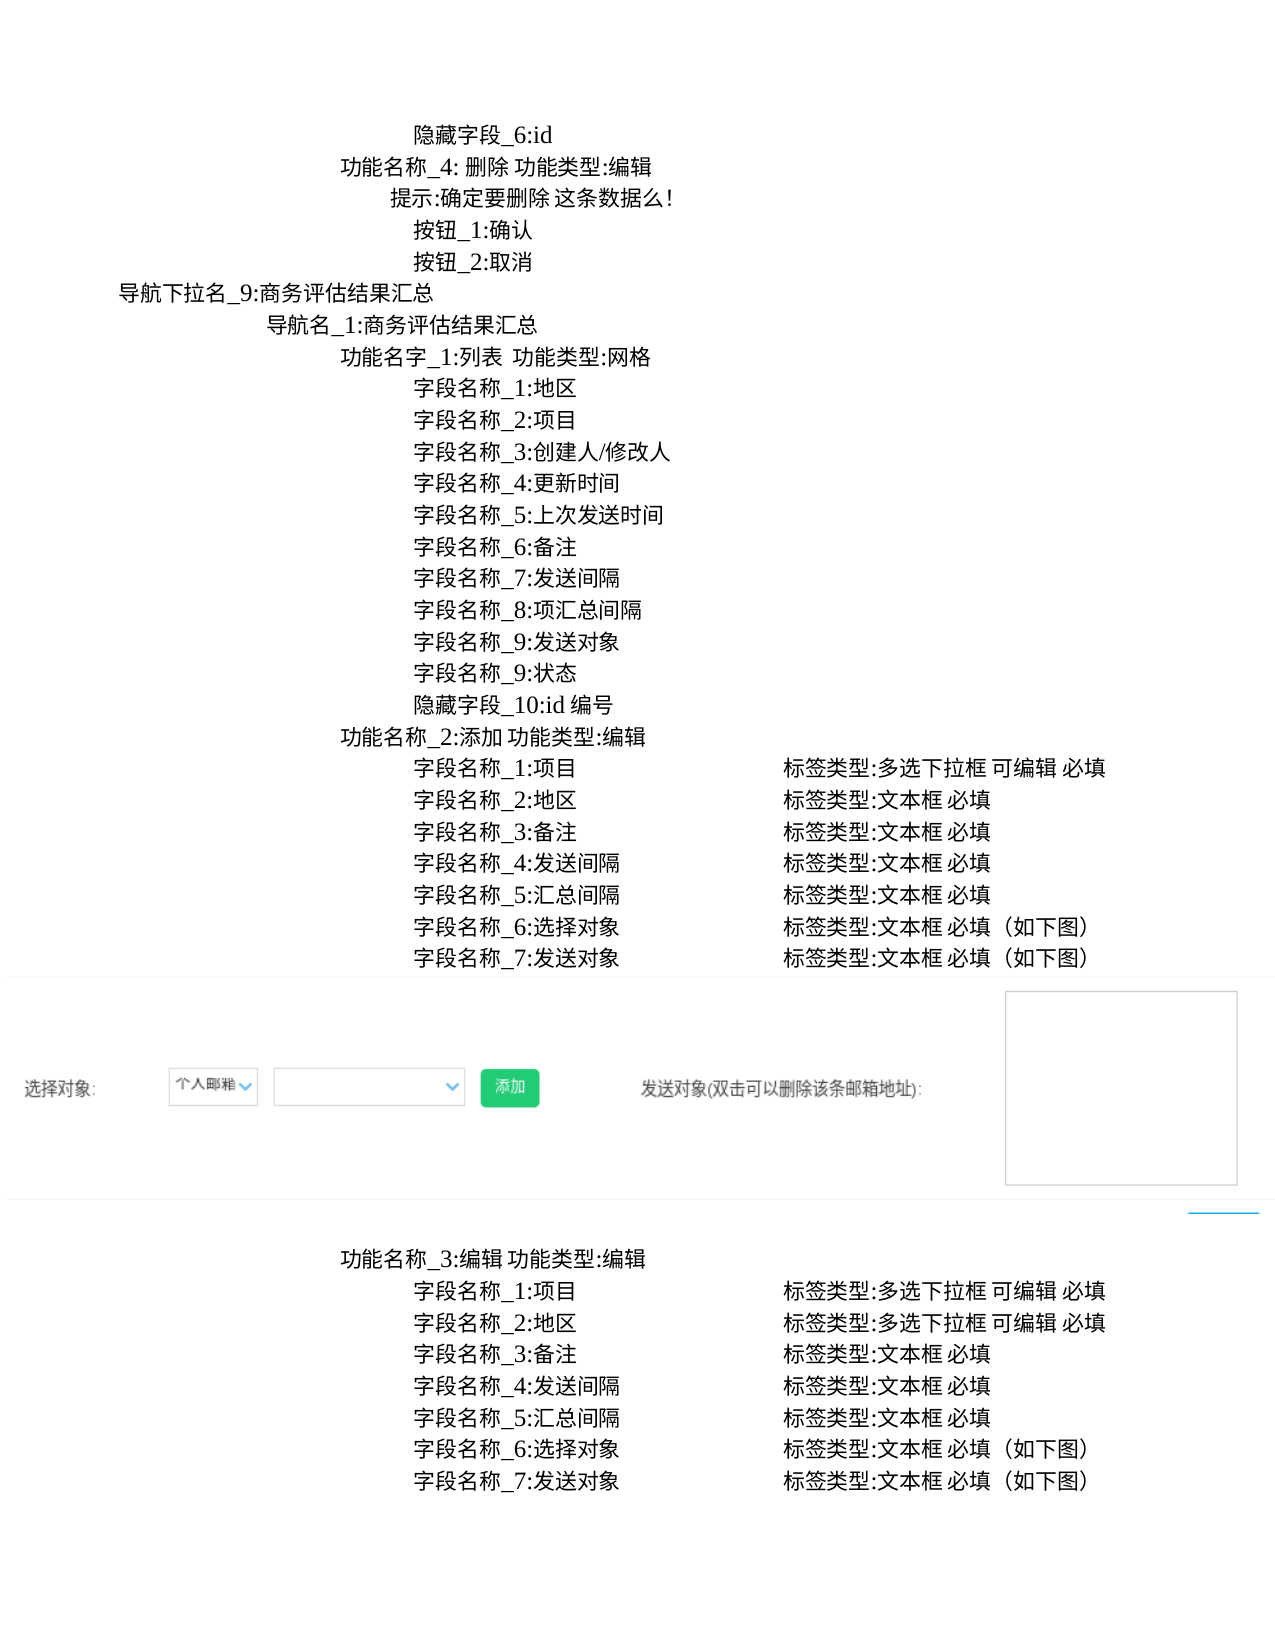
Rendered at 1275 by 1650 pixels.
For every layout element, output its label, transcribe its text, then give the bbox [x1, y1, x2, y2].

text 字段名称_3:备注 标签类型:文本框 必填 [118, 815, 1157, 846]
text 字段名称_2:项目 [118, 403, 1157, 435]
text 功能名称_3:编辑 功能类型:编辑 [118, 1242, 1157, 1274]
text 字段名称_1:项目 标签类型:多选下拉框 可编辑 必填 [118, 1274, 1157, 1306]
text 字段名称_5:汇总间隔 标签类型:文本框 必填 [118, 878, 1157, 910]
text 字段名称_2:地区 标签类型:文本框 必填 [118, 783, 1157, 815]
text 字段名称_4:发送间隔 标签类型:文本框 必填 [118, 846, 1157, 878]
text 字段名称_7:发送间隔 [118, 561, 1157, 593]
text 字段名称_3:创建人/修改人 [118, 435, 1157, 466]
text 字段名称_5:汇总间隔 标签类型:文本框 必填 [118, 1401, 1157, 1432]
text 字段名称_1:地区 [118, 371, 1157, 403]
text 字段名称_6:选择对象 标签类型:文本框 必填（如下图） [118, 910, 1157, 941]
text 导航下拉名_9:商务评估结果汇总 [118, 276, 1157, 308]
text 字段名称_4:发送间隔 标签类型:文本框 必填 [118, 1369, 1157, 1401]
text 功能名字_1:列表 功能类型:网格 [118, 340, 1157, 371]
text 字段名称_9:状态 [118, 656, 1157, 688]
text 导航名_1:商务评估结果汇总 [118, 308, 1157, 340]
picture [0, 973, 1275, 1214]
text 字段名称_3:备注 标签类型:文本框 必填 [118, 1337, 1157, 1369]
text 隐藏字段_10:id编号 [118, 688, 1157, 720]
text 字段名称_5:上次发送时间 [118, 498, 1157, 530]
text 字段名称_2:地区 标签类型:多选下拉框 可编辑 必填 [118, 1306, 1157, 1337]
text 字段名称_9:发送对象 [118, 625, 1157, 656]
text 提示:确定要删除 这条数据么！ [118, 181, 1157, 213]
text 字段名称_1:项目 标签类型:多选下拉框 可编辑 必填 [118, 751, 1157, 783]
text 隐藏字段_6:id [118, 118, 1157, 150]
text 字段名称_4:更新时间 [118, 466, 1157, 498]
text 功能名称_4: 删除 功能类型:编辑 [118, 150, 1157, 181]
text 功能名称_2:添加 功能类型:编辑 [118, 720, 1157, 751]
text 按钮_1:确认 [118, 213, 1157, 245]
text 字段名称_6:备注 [118, 530, 1157, 561]
text 字段名称_7:发送对象 标签类型:文本框 必填（如下图） [118, 941, 1157, 973]
text 字段名称_7:发送对象 标签类型:文本框 必填（如下图） [118, 1464, 1157, 1496]
text 按钮_2:取消 [118, 245, 1157, 276]
text 字段名称_6:选择对象 标签类型:文本框 必填（如下图） [118, 1432, 1157, 1464]
text 字段名称_8:项汇总间隔 [118, 593, 1157, 625]
